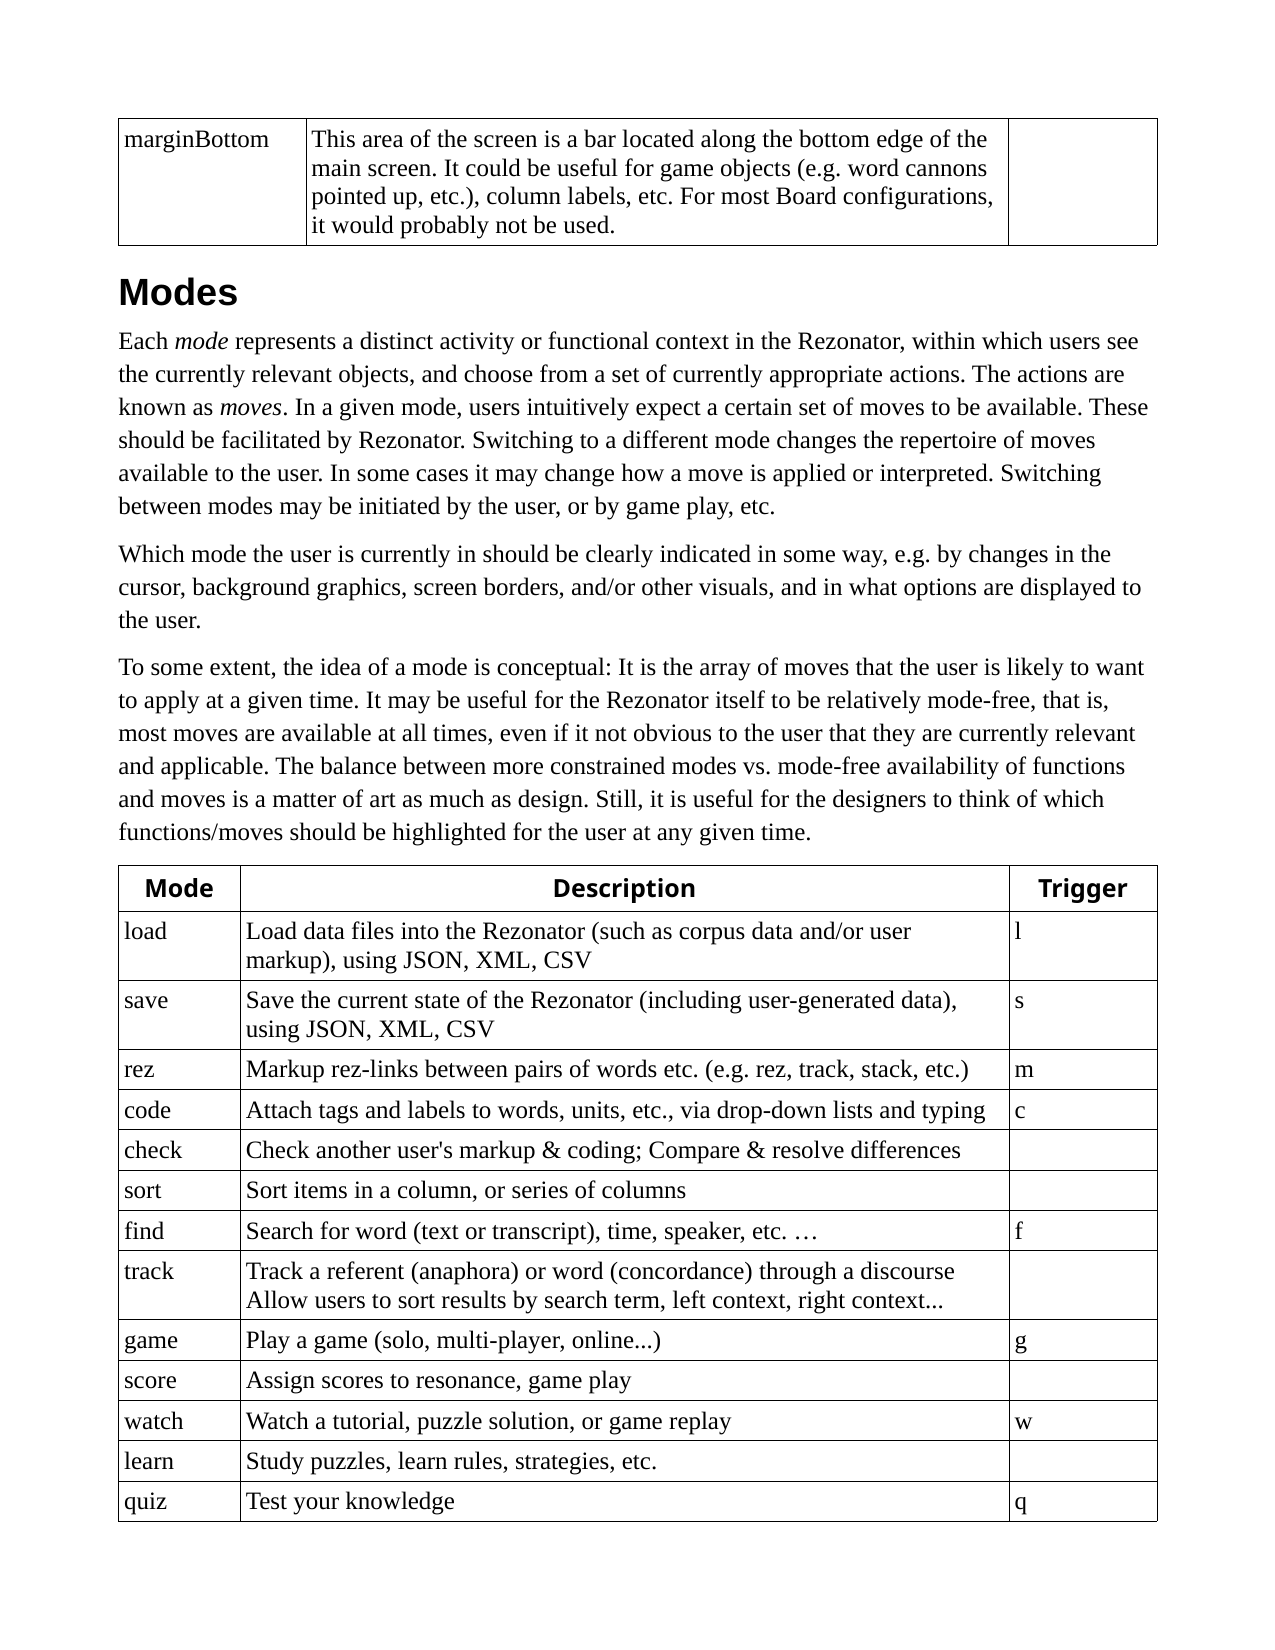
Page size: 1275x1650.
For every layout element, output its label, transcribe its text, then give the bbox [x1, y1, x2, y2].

table_cell load [119, 912, 240, 980]
table_cell l [1010, 912, 1157, 980]
table_cell f [1010, 1211, 1157, 1250]
table_cell Search for word (text or transcript), time, speaker, etc. … [241, 1211, 1009, 1250]
table_cell code [119, 1090, 240, 1129]
text To some extent, the idea of a mode is conceptual: It is the array of moves that the user is likely to want to apply at a given time. It may be useful for the Rezonator itself to be relatively mode-free, that is, most moves are available at all times, even if it not obvious to the user that they are currently relevant and applicable. The balance between more constrained modes vs. mode-free availability of functions and moves is a matter of art as much as design. Still, it is useful for the designers to think of which functions/moves should be highlighted for the user at any given time. [118, 652, 1157, 846]
table_cell Play a game (solo, multi-player, online...) [241, 1320, 1009, 1360]
table_cell [1010, 1441, 1157, 1481]
table_cell w [1010, 1401, 1157, 1440]
table_cell q [1010, 1482, 1157, 1521]
table_cell Load data files into the Rezonator (such as corpus data and/or user markup), using JSON, XML, CSV [241, 912, 1009, 980]
table_cell Study puzzles, learn rules, strategies, etc. [241, 1441, 1009, 1481]
table_cell check [119, 1130, 240, 1170]
table_cell [1010, 1171, 1157, 1210]
table_cell learn [119, 1441, 240, 1481]
table_cell quiz [119, 1482, 240, 1521]
table_cell [1010, 1361, 1157, 1400]
table_cell s [1010, 981, 1157, 1049]
table_cell m [1010, 1050, 1157, 1089]
table_cell score [119, 1361, 240, 1400]
table_header Description [241, 866, 1009, 911]
table_cell [1010, 1130, 1157, 1170]
table_cell Track a referent (anaphora) or word (concordance) through a discourse Allow users to sort results by search term, left context, right context... [241, 1251, 1009, 1319]
table_cell game [119, 1320, 240, 1360]
table_cell This area of the screen is a bar located along the bottom edge of the main screen. It could be useful for game objects (e.g. word cannons pointed up, etc.), column labels, etc. For most Board configurations, it would probably not be used. [307, 119, 1008, 245]
table_cell g [1010, 1320, 1157, 1360]
table_cell sort [119, 1171, 240, 1210]
table_cell Save the current state of the Rezonator (including user-generated data), using JSON, XML, CSV [241, 981, 1009, 1049]
table_cell find [119, 1211, 240, 1250]
text Each mode represents a distinct activity or functional context in the Rezonator, within which users see the currently relevant objects, and choose from a set of currently appropriate actions. The actions are known as moves. In a given mode, users intuitively expect a certain set of moves to be available. These should be facilitated by Rezonator. Switching to a different mode changes the repertoire of moves available to the user. In some cases it may change how a move is applied or interpreted. Switching between modes may be initiated by the user, or by game play, etc. [118, 326, 1157, 520]
table_cell [1009, 119, 1157, 245]
table_cell rez [119, 1050, 240, 1089]
table_cell track [119, 1251, 240, 1319]
table_cell Assign scores to resonance, game play [241, 1361, 1009, 1400]
table_cell c [1010, 1090, 1157, 1129]
table_cell save [119, 981, 240, 1049]
table_cell Check another user's markup & coding; Compare & resolve differences [241, 1130, 1009, 1170]
table_header Trigger [1010, 866, 1157, 911]
table_cell Watch a tutorial, puzzle solution, or game replay [241, 1401, 1009, 1440]
table_cell Attach tags and labels to words, units, etc., via drop-down lists and typing [241, 1090, 1009, 1129]
table_cell [1010, 1251, 1157, 1319]
table_cell Test your knowledge [241, 1482, 1009, 1521]
table_cell Markup rez-links between pairs of words etc. (e.g. rez, track, stack, etc.) [241, 1050, 1009, 1089]
table_cell Sort items in a column, or series of columns [241, 1171, 1009, 1210]
table_cell marginBottom [119, 119, 306, 245]
subtitle Modes [118, 270, 1157, 313]
text Which mode the user is currently in should be clearly indicated in some way, e.g. by changes in the cursor, background graphics, screen borders, and/or other visuals, and in what options are displayed to the user. [118, 539, 1157, 633]
table_cell watch [119, 1401, 240, 1440]
table_header Mode [119, 866, 240, 911]
